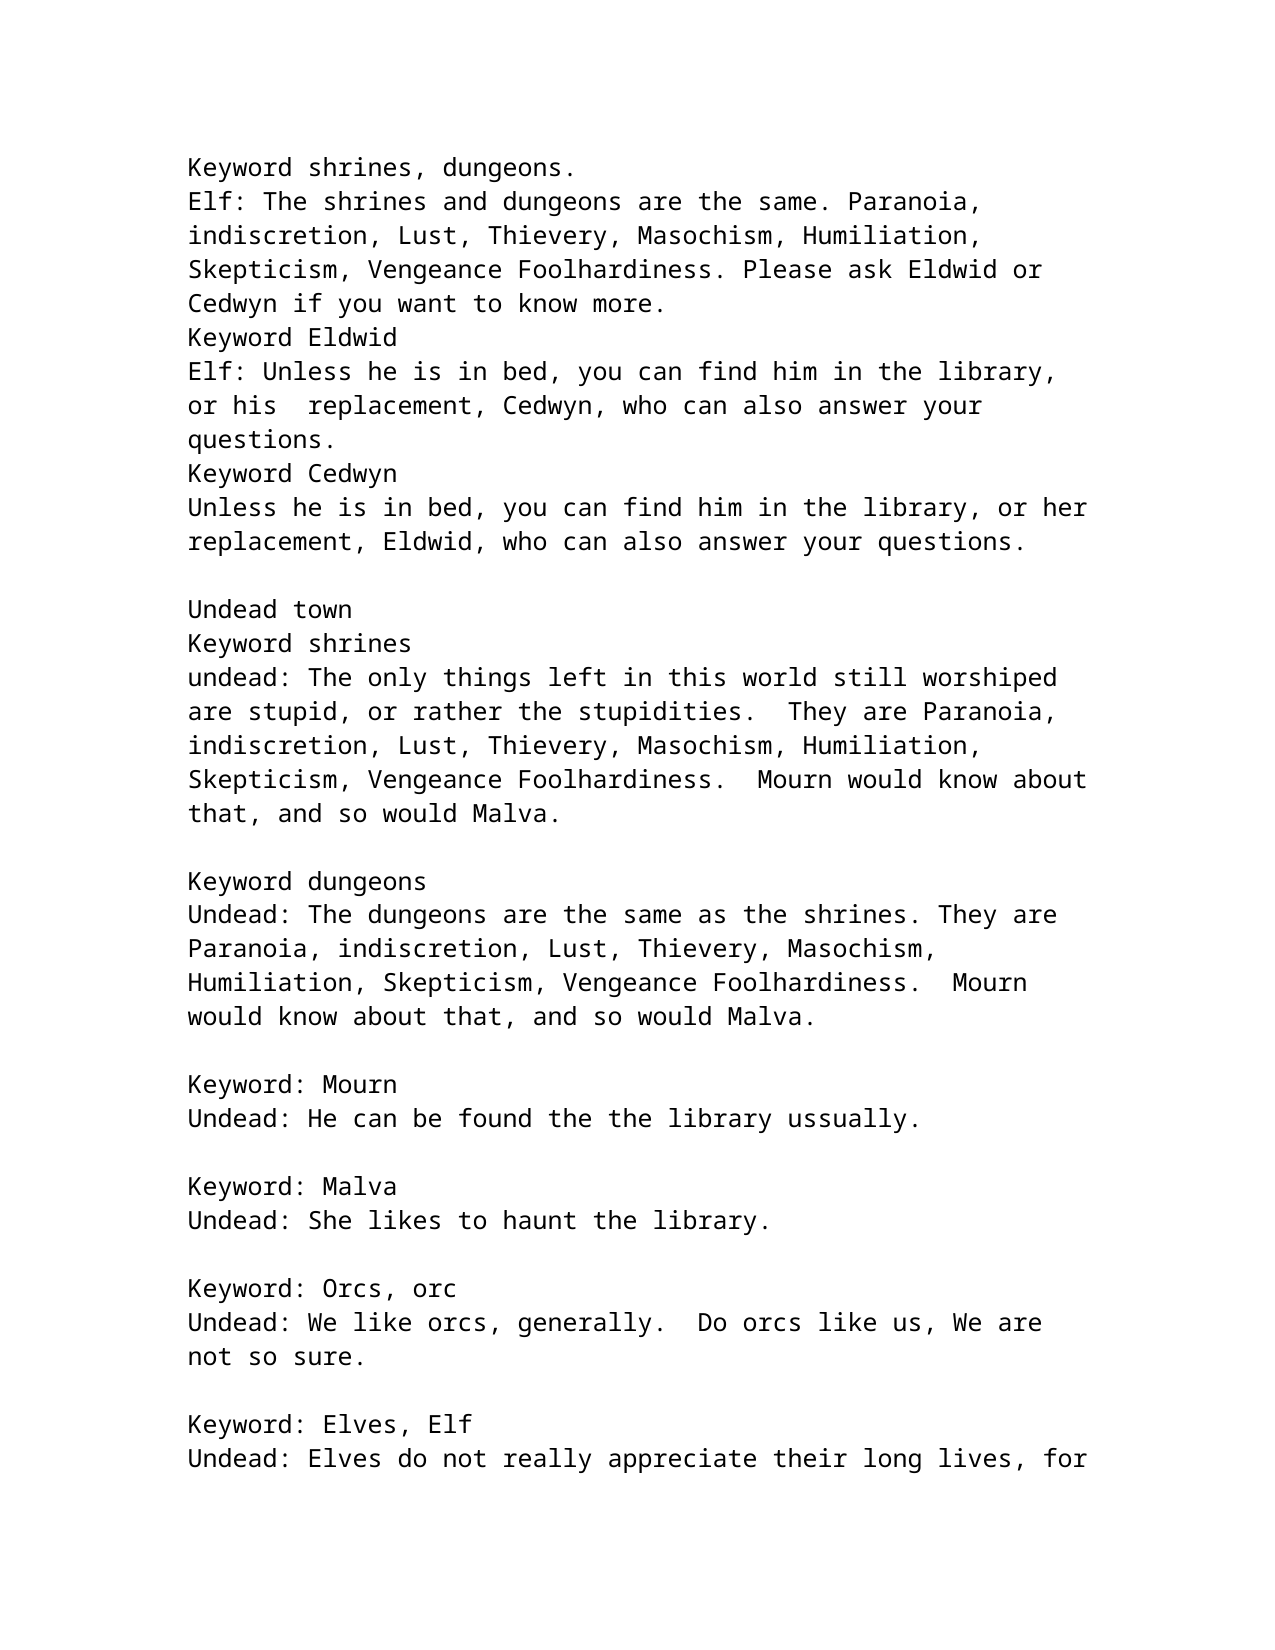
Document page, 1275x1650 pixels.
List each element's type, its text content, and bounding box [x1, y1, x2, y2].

text Undead: The dungeons are the same as the shrines. They are Paranoia, indiscretion, Lust, Thievery, Masochism, Humiliation, Skepticism, Vengeance Foolhardiness. Mourn would know about that, and so would Malva. [187, 897, 1087, 1033]
text Unless he is in bed, you can find him in the library, or her replacement, Eldwid, who can also answer your questions. [187, 489, 1087, 557]
text Keyword shrines, dungeons. [187, 150, 1087, 184]
text Keyword Cedwyn [187, 456, 1087, 489]
text Keyword: Malva [187, 1169, 1087, 1203]
text Undead: We like orcs, generally. Do orcs like us, We are not so sure. [187, 1304, 1087, 1372]
text Undead town [187, 591, 1087, 625]
text undead: The only things left in this world still worshiped are stupid, or rather the stupidities. They are Paranoia, indiscretion, Lust, Thievery, Masochism, Humiliation, Skepticism, Vengeance Foolhardiness. Mourn would know about that, and so would Malva. [187, 659, 1087, 829]
text Elf: Unless he is in bed, you can find him in the library, or his replacement, Cedwyn, who can also answer your questions. [187, 354, 1087, 456]
text Undead: Elves do not really appreciate their long lives, for [187, 1440, 1087, 1474]
text Keyword dungeons [187, 863, 1087, 897]
text Keyword: Mourn [187, 1067, 1087, 1101]
text Elf: The shrines and dungeons are the same. Paranoia, indiscretion, Lust, Thievery, Masochism, Humiliation, Skepticism, Vengeance Foolhardiness. Please ask Eldwid or Cedwyn if you want to know more. [187, 184, 1087, 320]
text Keyword: Elves, Elf [187, 1406, 1087, 1440]
text Keyword shrines [187, 625, 1087, 659]
text Keyword Eldwid [187, 320, 1087, 354]
text Keyword: Orcs, orc [187, 1271, 1087, 1304]
text Undead: He can be found the the library ussually. [187, 1101, 1087, 1135]
text Undead: She likes to haunt the library. [187, 1203, 1087, 1237]
